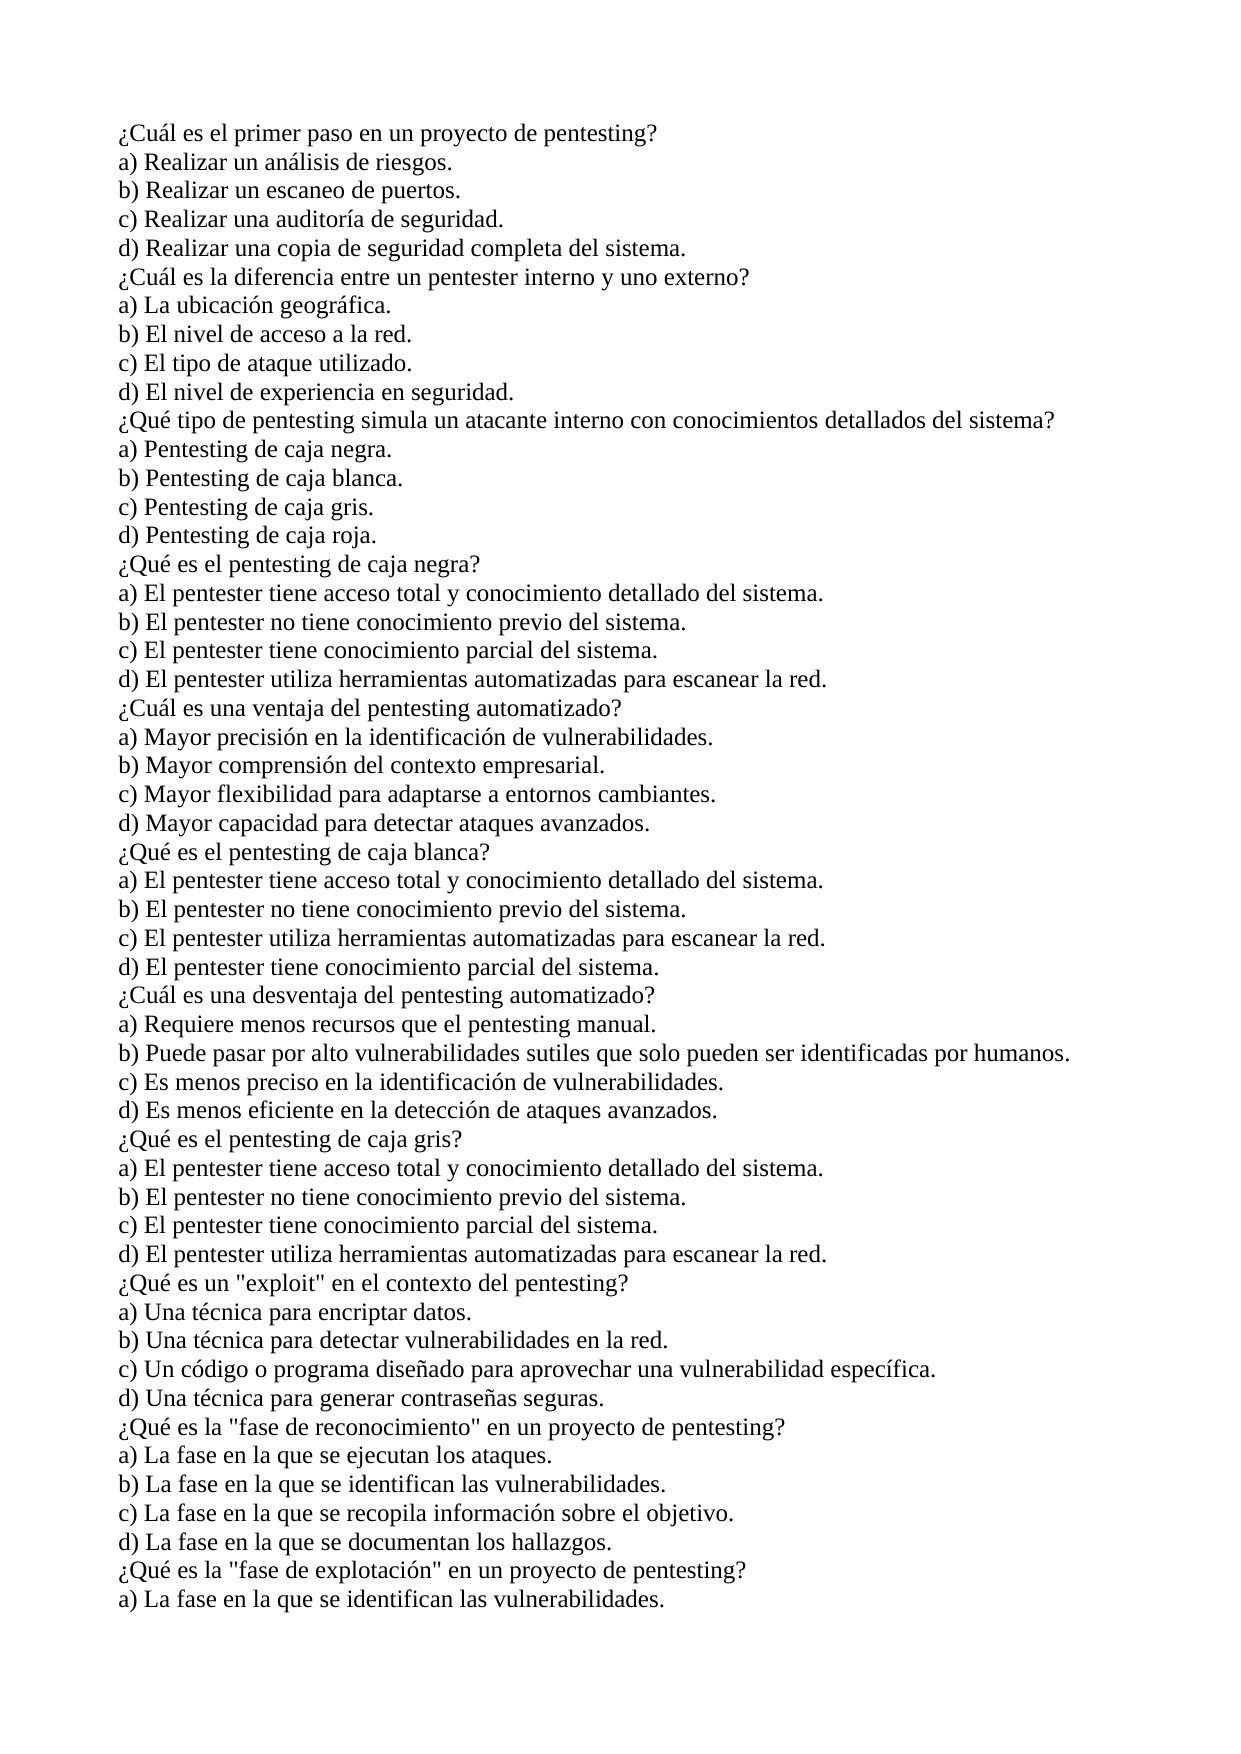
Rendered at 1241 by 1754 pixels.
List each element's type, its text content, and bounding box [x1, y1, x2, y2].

text b) Una técnica para detectar vulnerabilidades en la red. [118, 1326, 1122, 1354]
text a) Mayor precisión en la identificación de vulnerabilidades. [118, 722, 1122, 751]
text ¿Cuál es el primer paso en un proyecto de pentesting? [118, 118, 1122, 147]
text ¿Cuál es la diferencia entre un pentester interno y uno externo? [118, 262, 1122, 291]
text b) Puede pasar por alto vulnerabilidades sutiles que solo pueden ser identificadas por humanos. [118, 1038, 1122, 1067]
text b) Pentesting de caja blanca. [118, 463, 1122, 492]
text b) El pentester no tiene conocimiento previo del sistema. [118, 1182, 1122, 1211]
text c) El pentester tiene conocimiento parcial del sistema. [118, 636, 1122, 664]
text a) La fase en la que se ejecutan los ataques. [118, 1441, 1122, 1469]
text d) La fase en la que se documentan los hallazgos. [118, 1527, 1122, 1556]
text d) Realizar una copia de seguridad completa del sistema. [118, 233, 1122, 262]
text d) Mayor capacidad para detectar ataques avanzados. [118, 808, 1122, 837]
text a) El pentester tiene acceso total y conocimiento detallado del sistema. [118, 866, 1122, 894]
text d) El pentester utiliza herramientas automatizadas para escanear la red. [118, 1239, 1122, 1268]
text ¿Qué es el pentesting de caja blanca? [118, 837, 1122, 866]
text c) Realizar una auditoría de seguridad. [118, 204, 1122, 233]
text a) Requiere menos recursos que el pentesting manual. [118, 1009, 1122, 1038]
text a) La fase en la que se identifican las vulnerabilidades. [118, 1584, 1122, 1613]
text a) Una técnica para encriptar datos. [118, 1297, 1122, 1326]
text ¿Qué es la "fase de reconocimiento" en un proyecto de pentesting? [118, 1412, 1122, 1441]
text c) El pentester tiene conocimiento parcial del sistema. [118, 1211, 1122, 1239]
text b) El pentester no tiene conocimiento previo del sistema. [118, 607, 1122, 636]
text d) El nivel de experiencia en seguridad. [118, 377, 1122, 406]
text c) La fase en la que se recopila información sobre el objetivo. [118, 1498, 1122, 1527]
text d) Una técnica para generar contraseñas seguras. [118, 1383, 1122, 1412]
text ¿Qué es el pentesting de caja gris? [118, 1124, 1122, 1153]
text ¿Qué tipo de pentesting simula un atacante interno con conocimientos detallados del sistema? [118, 406, 1122, 434]
text a) El pentester tiene acceso total y conocimiento detallado del sistema. [118, 578, 1122, 607]
text d) Es menos eficiente en la detección de ataques avanzados. [118, 1096, 1122, 1124]
text d) El pentester tiene conocimiento parcial del sistema. [118, 952, 1122, 981]
text ¿Qué es la "fase de explotación" en un proyecto de pentesting? [118, 1556, 1122, 1584]
text d) El pentester utiliza herramientas automatizadas para escanear la red. [118, 664, 1122, 693]
text c) Es menos preciso en la identificación de vulnerabilidades. [118, 1067, 1122, 1096]
text ¿Qué es un "exploit" en el contexto del pentesting? [118, 1268, 1122, 1297]
text b) Mayor comprensión del contexto empresarial. [118, 751, 1122, 779]
text c) El tipo de ataque utilizado. [118, 348, 1122, 377]
text c) Pentesting de caja gris. [118, 492, 1122, 521]
text a) La ubicación geográfica. [118, 291, 1122, 319]
text c) El pentester utiliza herramientas automatizadas para escanear la red. [118, 923, 1122, 952]
text ¿Cuál es una ventaja del pentesting automatizado? [118, 693, 1122, 722]
text b) El pentester no tiene conocimiento previo del sistema. [118, 894, 1122, 923]
text a) Pentesting de caja negra. [118, 434, 1122, 463]
text b) Realizar un escaneo de puertos. [118, 176, 1122, 204]
text c) Un código o programa diseñado para aprovechar una vulnerabilidad específica. [118, 1354, 1122, 1383]
text ¿Qué es el pentesting de caja negra? [118, 549, 1122, 578]
text b) El nivel de acceso a la red. [118, 319, 1122, 348]
text c) Mayor flexibilidad para adaptarse a entornos cambiantes. [118, 779, 1122, 808]
text a) El pentester tiene acceso total y conocimiento detallado del sistema. [118, 1153, 1122, 1182]
text b) La fase en la que se identifican las vulnerabilidades. [118, 1469, 1122, 1498]
text d) Pentesting de caja roja. [118, 521, 1122, 549]
text ¿Cuál es una desventaja del pentesting automatizado? [118, 981, 1122, 1009]
text a) Realizar un análisis de riesgos. [118, 147, 1122, 176]
